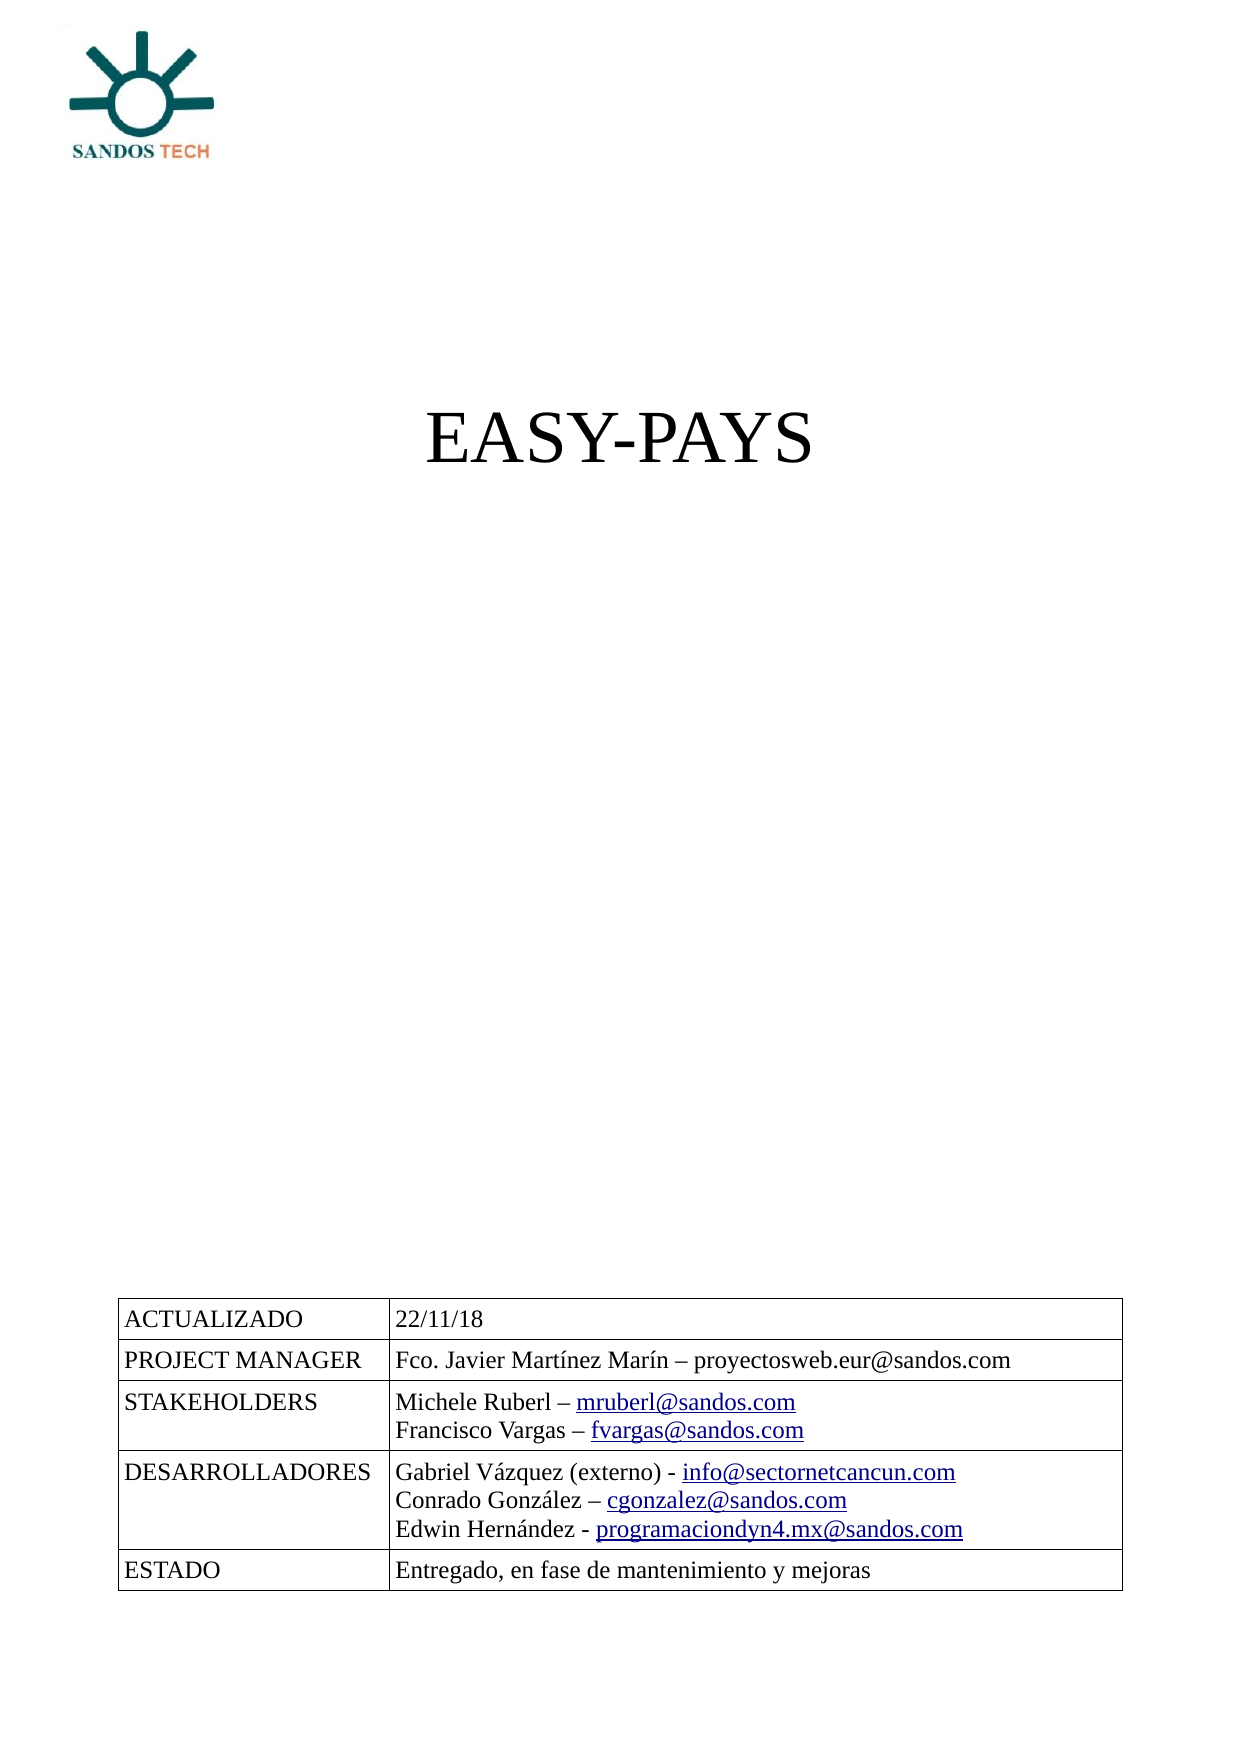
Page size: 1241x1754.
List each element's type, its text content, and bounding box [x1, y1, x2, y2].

table_cell DESARROLLADORES [119, 1451, 389, 1549]
table_cell Gabriel Vázquez (externo) - info@sectornetcancun.com Conrado González – cgonzalez@sandos.com Edwin Hernández - programaciondyn4.mx@sandos.com [390, 1451, 1122, 1549]
table_header ACTUALIZADO [119, 1299, 389, 1339]
text EASY-PAYS [118, 392, 1122, 478]
table_cell STAKEHOLDERS [119, 1381, 389, 1450]
table_cell Fco. Javier Martínez Marín – proyectosweb.eur@sandos.com [390, 1340, 1122, 1380]
table_cell PROJECT MANAGER [119, 1340, 389, 1380]
table_header 22/11/18 [390, 1299, 1122, 1339]
table_cell Michele Ruberl – mruberl@sandos.com Francisco Vargas – fvargas@sandos.com [390, 1381, 1122, 1450]
table_cell Entregado, en fase de mantenimiento y mejoras [390, 1550, 1122, 1590]
picture [50, 21, 228, 176]
table_cell ESTADO [119, 1550, 389, 1590]
